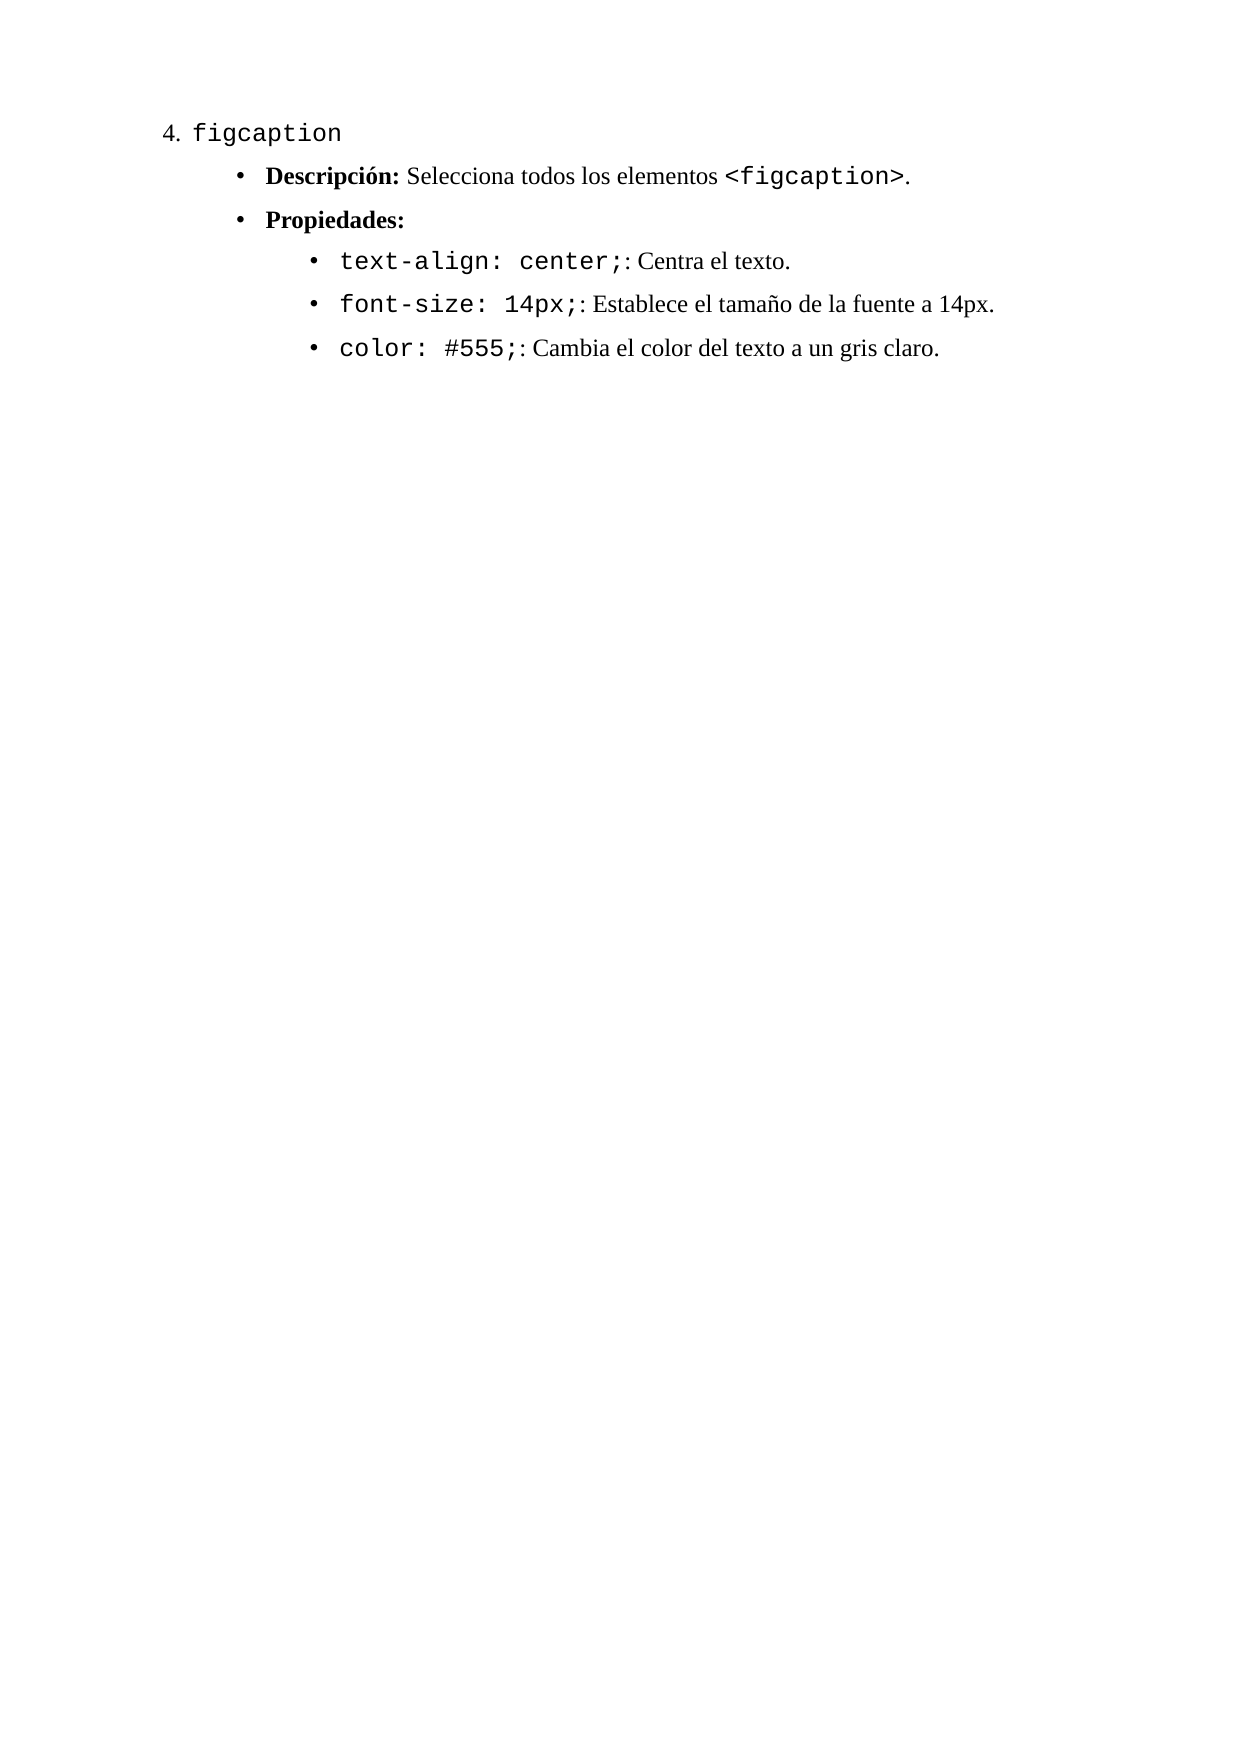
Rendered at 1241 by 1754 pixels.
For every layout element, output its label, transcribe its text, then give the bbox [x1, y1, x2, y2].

list Descripción: Selecciona todos los elementos <figcaption>. [236, 161, 1122, 192]
list Propiedades: [236, 205, 1122, 233]
list figcaption [162, 118, 1122, 149]
list font-size: 14px;: Establece el tamaño de la fuente a 14px. [309, 289, 1122, 320]
list text-align: center;: Centra el texto. [309, 246, 1122, 277]
list color: #555;: Cambia el color del texto a un gris claro. [309, 333, 1122, 363]
